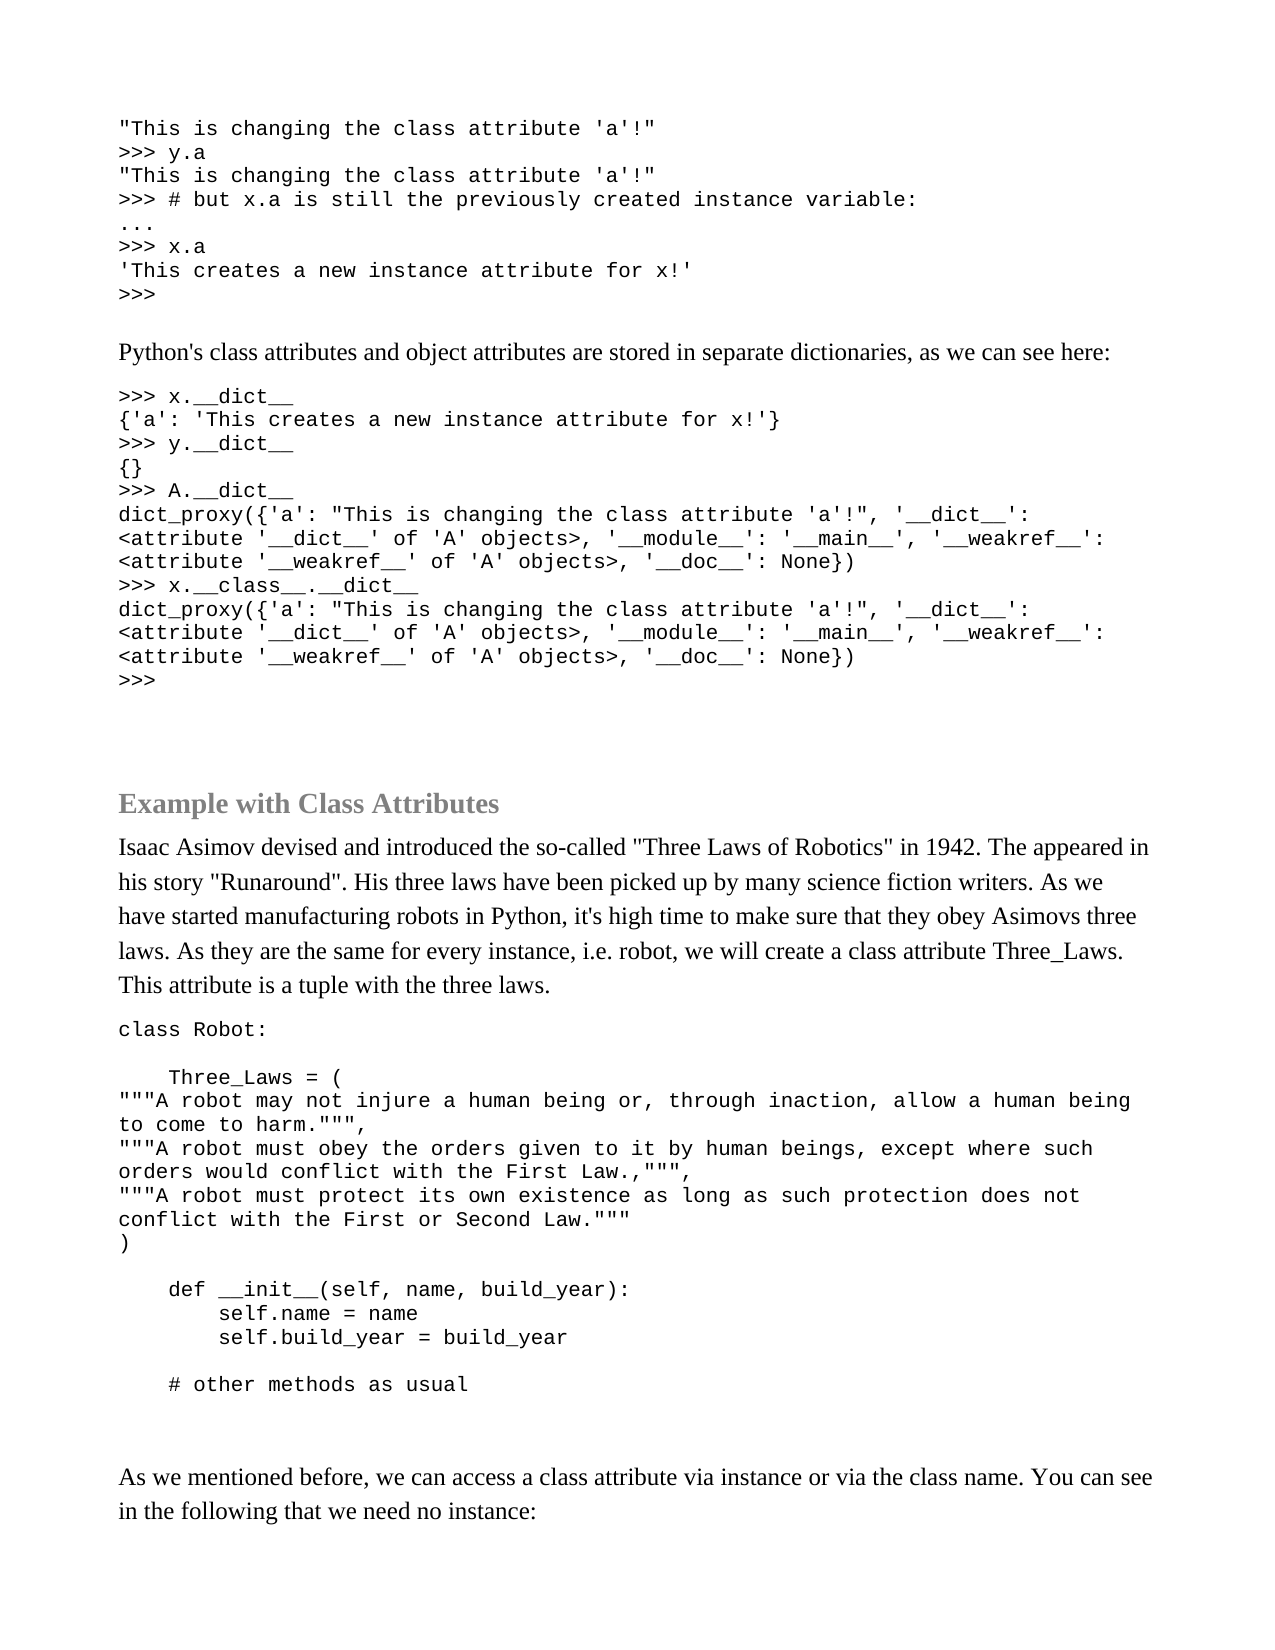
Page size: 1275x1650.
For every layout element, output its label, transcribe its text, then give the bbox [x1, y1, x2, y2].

text Isaac Asimov devised and introduced the so-called "Three Laws of Robotics" in 1942. The appeared in his story "Runaround". His three laws have been picked up by many science fiction writers. As we have started manufacturing robots in Python, it's high time to make sure that they obey Asimovs three laws. As they are the same for every instance, i.e. robot, we will create a class attribute Three_Laws. This attribute is a tuple with the three laws. [118, 832, 1157, 999]
text >>> x.a [118, 236, 1157, 260]
text dict_proxy({'a': "This is changing the class attribute 'a'!", '__dict__': <attribute '__dict__' of 'A' objects>, '__module__': '__main__', '__weakref__': <attribute '__weakref__' of 'A' objects>, '__doc__': None}) [118, 504, 1157, 575]
text >>> A.__dict__ [118, 480, 1157, 504]
text dict_proxy({'a': "This is changing the class attribute 'a'!", '__dict__': <attribute '__dict__' of 'A' objects>, '__module__': '__main__', '__weakref__': <attribute '__weakref__' of 'A' objects>, '__doc__': None}) [118, 599, 1157, 669]
text """A robot may not injure a human being or, through inaction, allow a human being to come to harm.""", [118, 1090, 1157, 1138]
text """A robot must obey the orders given to it by human beings, except where such orders would conflict with the First Law.,""", [118, 1138, 1157, 1185]
text >>> x.__dict__ [118, 386, 1157, 409]
text >>> y.__dict__ [118, 433, 1157, 457]
text >>> x.__class__.__dict__ [118, 575, 1157, 599]
text >>> [118, 669, 1157, 693]
text As we mentioned before, we can access a class attribute via instance or via the class name. You can see in the following that we need no instance: [118, 1427, 1157, 1525]
text {} [118, 457, 1157, 480]
text "This is changing the class attribute 'a'!" [118, 165, 1157, 189]
text def __init__(self, name, build_year): [118, 1279, 1157, 1303]
text 'This creates a new instance attribute for x!' [118, 260, 1157, 284]
text ... [118, 213, 1157, 236]
text # other methods as usual [118, 1374, 1157, 1398]
text Three_Laws = ( [118, 1067, 1157, 1090]
text {'a': 'This creates a new instance attribute for x!'} [118, 409, 1157, 433]
text >>> # but x.a is still the previously created instance variable: [118, 189, 1157, 213]
text """A robot must protect its own existence as long as such protection does not conflict with the First or Second Law.""" [118, 1185, 1157, 1232]
text self.name = name [118, 1303, 1157, 1327]
text >>> [118, 284, 1157, 307]
subtitle Example with Class Attributes [118, 786, 1157, 820]
text self.build_year = build_year [118, 1327, 1157, 1350]
text Python's class attributes and object attributes are stored in separate dictionaries, as we can see here: [118, 337, 1157, 366]
text >>> y.a [118, 142, 1157, 165]
text class Robot: [118, 1019, 1157, 1043]
text ) [118, 1232, 1157, 1256]
text "This is changing the class attribute 'a'!" [118, 118, 1157, 142]
